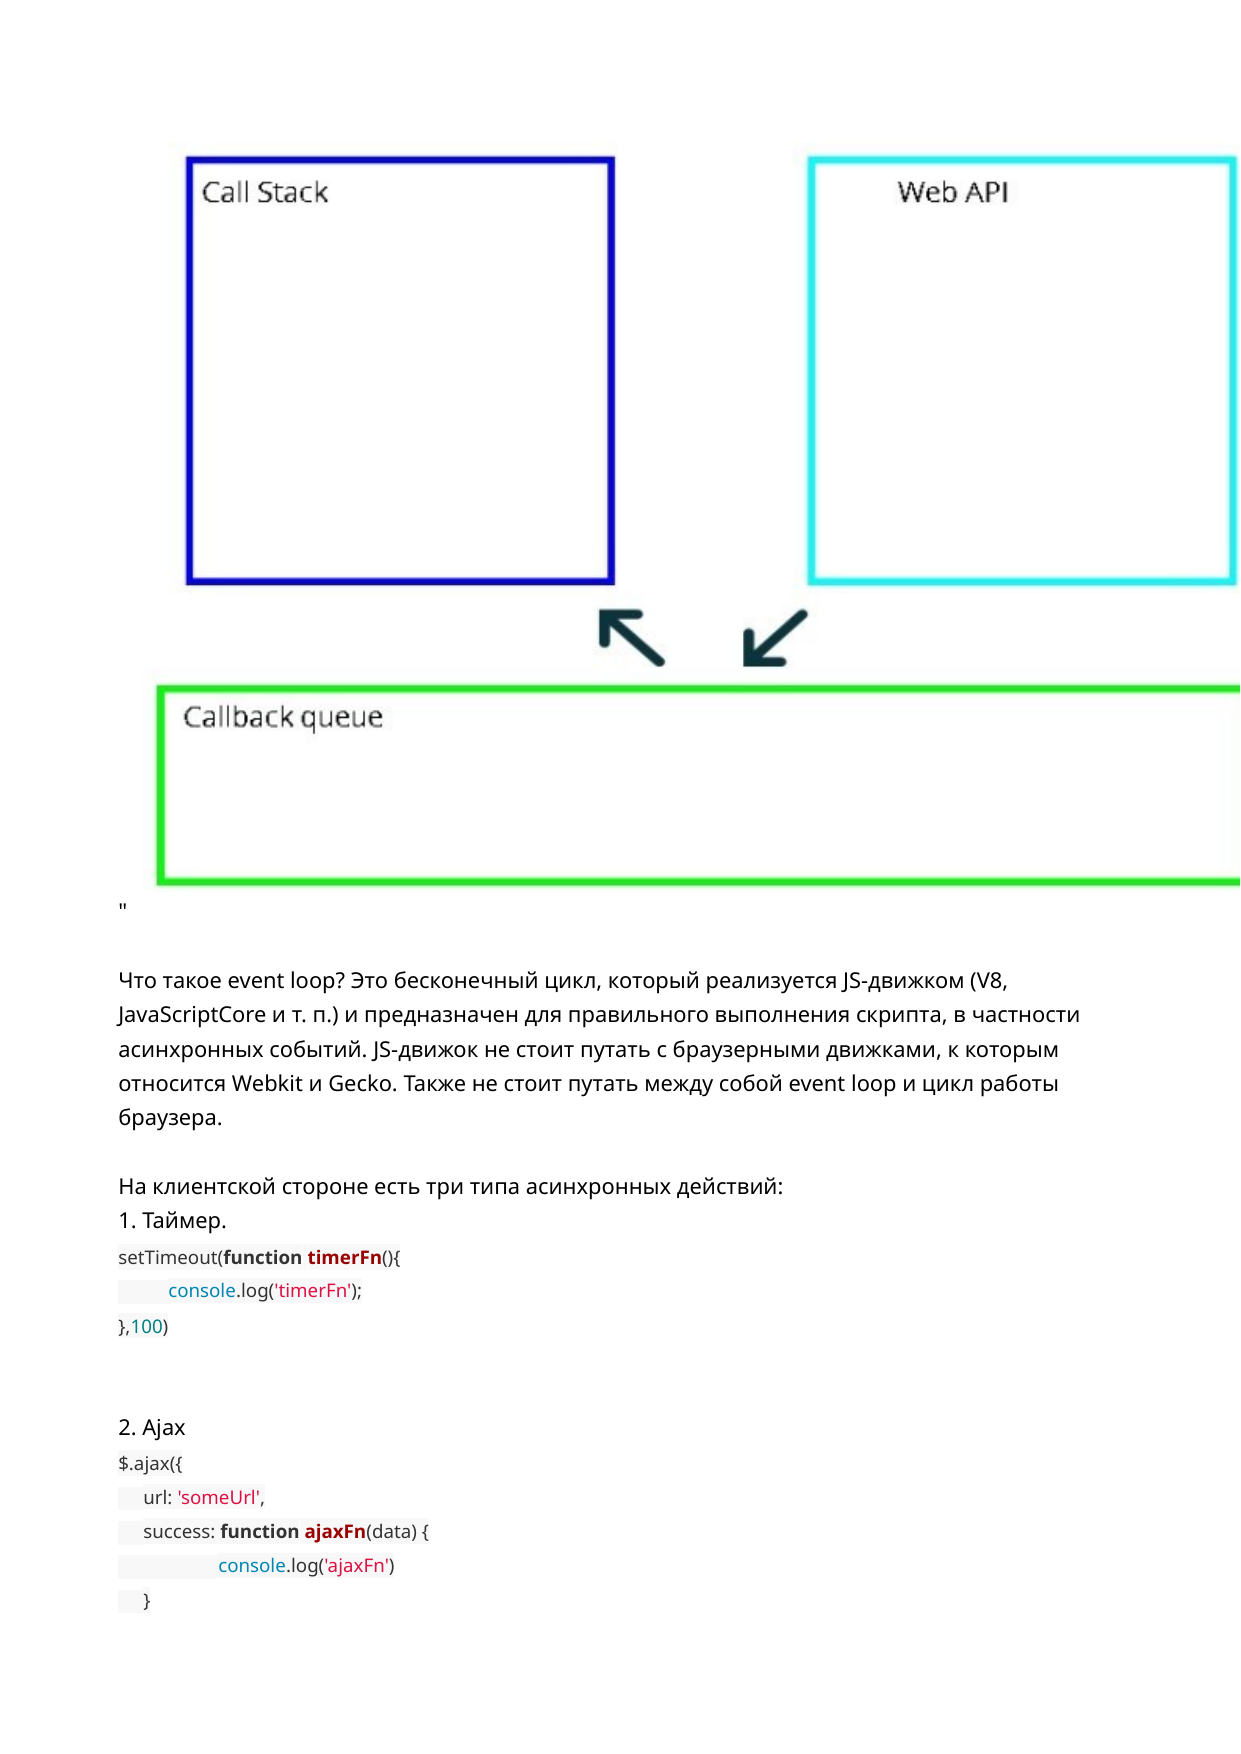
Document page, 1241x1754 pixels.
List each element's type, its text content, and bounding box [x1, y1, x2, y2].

text 2. Ajax [118, 1338, 1122, 1442]
text success: function ajaxFn(data) { [118, 1510, 1122, 1545]
text url: 'someUrl', [118, 1476, 1122, 1510]
text },100) [118, 1304, 1122, 1338]
text } [118, 1579, 1122, 1613]
text console.log('ajaxFn') [118, 1545, 1122, 1579]
text setTimeout(function timerFn(){ [118, 1235, 1122, 1270]
text console.log('timerFn'); [118, 1270, 1122, 1304]
text " Что такое event loop? Это бесконечный цикл, который реализуется JS-движком (V8, JavaScriptCore и т. п.) и предназначен для правильного выполнения скрипта, в частности асинхронных событий. JS-движок не стоит путать с браузерными движками, к которым относится Webkit и Gecko. Также не стоит путать между собой event loop и цикл работы браузера. На клиентской стороне есть три типа асинхронных действий: 1. Таймер. [118, 892, 1122, 1235]
text $.ajax({ [118, 1442, 1122, 1476]
picture [118, 118, 1241, 892]
